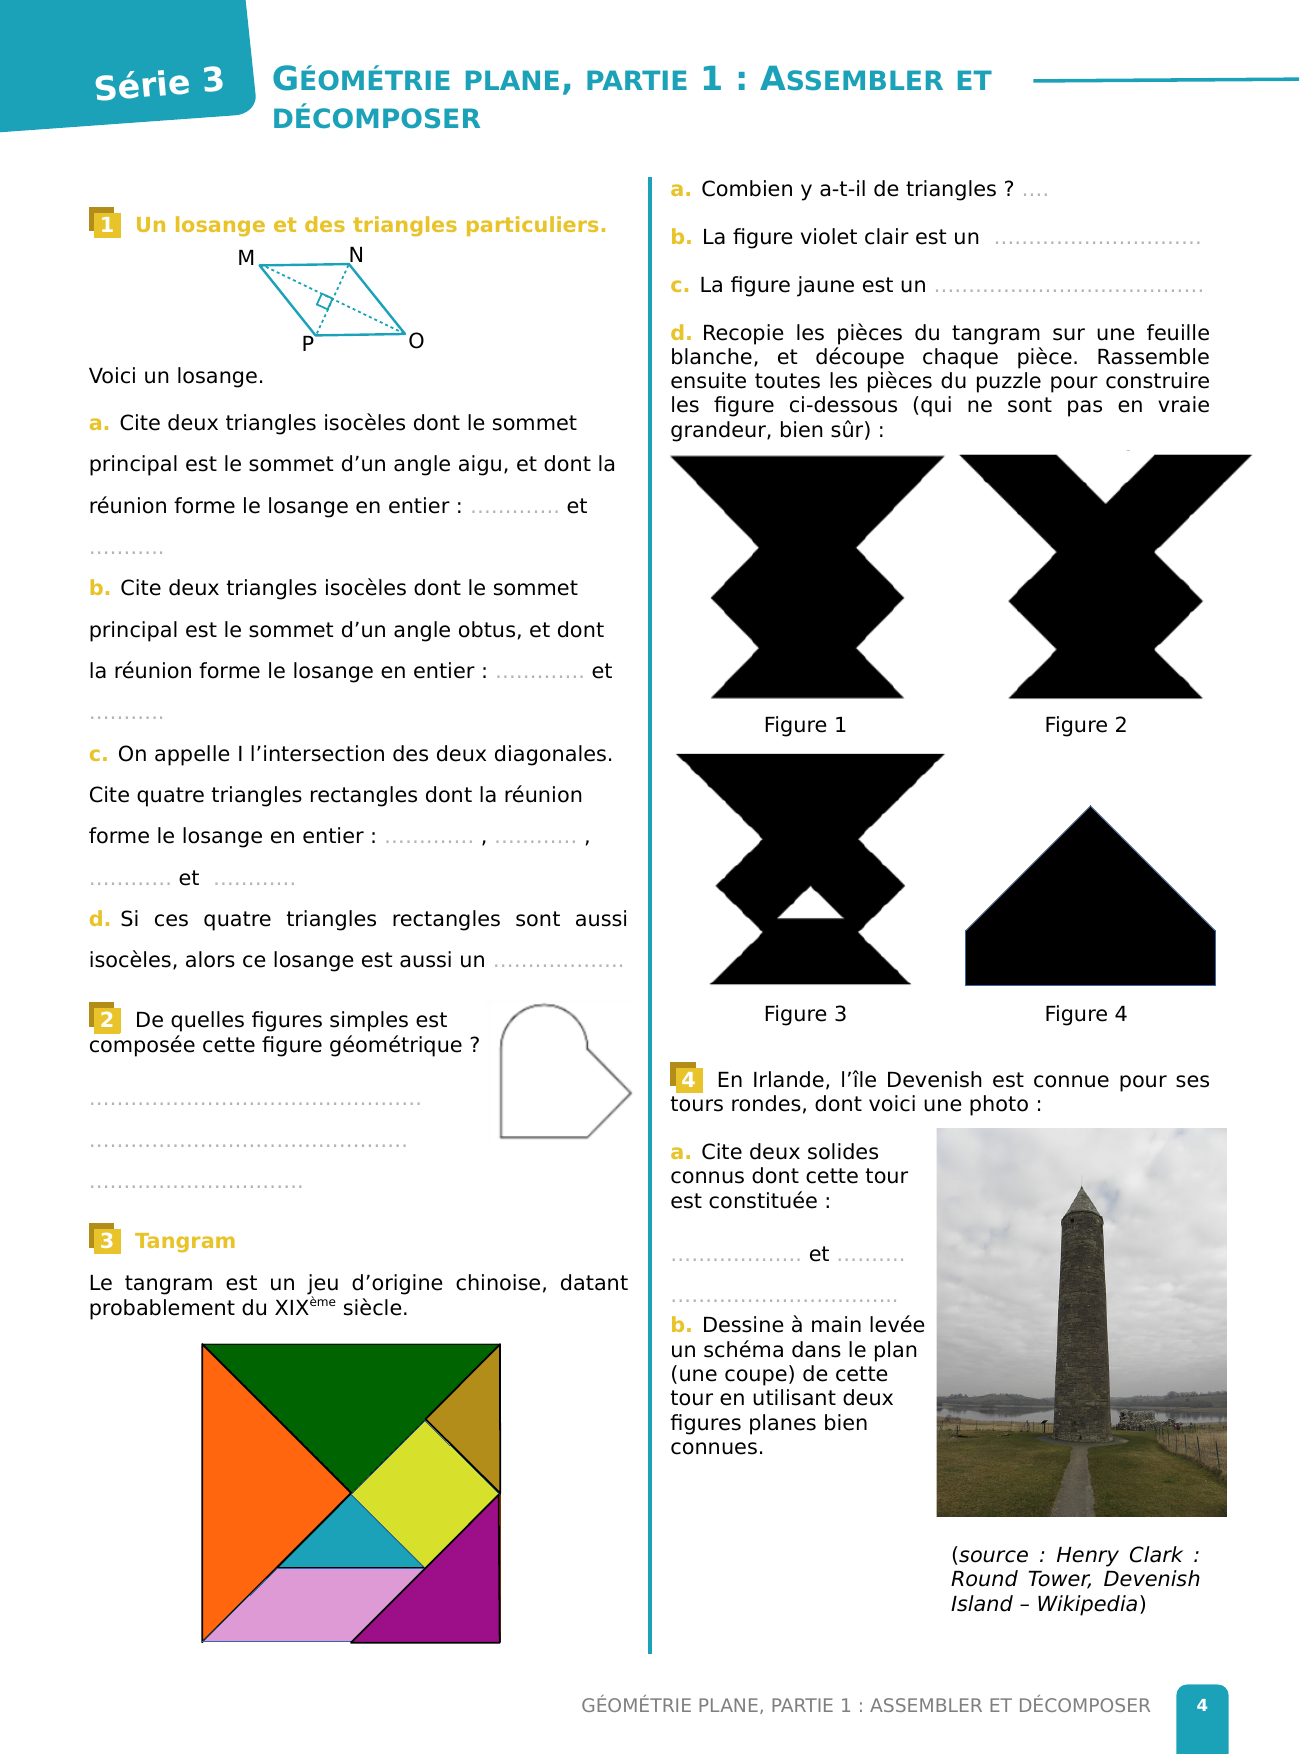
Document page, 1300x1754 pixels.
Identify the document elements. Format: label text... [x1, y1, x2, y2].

list Cite deux solides connus dont cette tour est constituée : [670, 1140, 936, 1213]
list Dessine à main levée un schéma dans le plan (une coupe) de cette tour en utilisant deux figures planes bien connues. [670, 1313, 936, 1459]
text Figure 1 Figure 2 [670, 713, 1211, 737]
picture [486, 989, 638, 1156]
text ………………. et ………. …………………………... [670, 1225, 936, 1307]
list La figure jaune est un ………………………………… [670, 273, 1211, 297]
list Si ces quatre triangles rectangles sont aussi isocèles, alors ce losange est aussi un ………………. [88, 890, 629, 973]
subtitle En Irlande, l’île Devenish est connue pour ses tours rondes, dont voici une photo : [670, 1062, 1211, 1117]
subtitle Tangram [114, 1223, 629, 1253]
list Combien y a-t-il de triangles ? …. [670, 177, 1211, 201]
picture [936, 1129, 1228, 1518]
picture [204, 1343, 499, 1492]
text (source : Henry Clark : Round Tower, Devenish Island – Wikipedia) [670, 1543, 1211, 1616]
text ……………………………………….…………………………. [88, 1111, 629, 1193]
text ………………………………………… [88, 1069, 486, 1111]
text Figure 3 Figure 4 [670, 1002, 1211, 1026]
text Voici un losange. [88, 364, 629, 388]
text Le tangram est un jeu d’origine chinoise, datant probablement du XIXème siècle. [88, 1271, 629, 1320]
list Cite deux triangles isocèles dont le sommet principal est le sommet d’un angle aigu, et dont la réunion forme le losange en entier : …………. et ……….. [88, 394, 629, 559]
subtitle De quelles figures simples est composée cette figure géométrique ? [88, 1002, 486, 1057]
subtitle Un losange et des triangles particuliers. [114, 207, 629, 237]
picture [668, 450, 1258, 709]
list Recopie les pièces du tangram sur une feuille blanche, et découpe chaque pièce. Rassemble ensuite toutes les pièces du puzzle pour construire les figure ci-dessous (qui ne sont pas en vraie grandeur, bien sûr) : [670, 321, 1211, 442]
list La figure violet clair est un ………………………… [670, 225, 1211, 249]
picture [673, 748, 951, 996]
subtitle [88, 1223, 94, 1253]
list On appelle I l’intersection des deux diagonales. Cite quatre triangles rectangles dont la réunion forme le losange en entier : …………. , ………… , ………… et ………… [88, 725, 629, 890]
list Cite deux triangles isocèles dont le sommet principal est le sommet d’un angle obtus, et dont la réunion forme le losange en entier : …………. et ……….. [88, 559, 629, 725]
